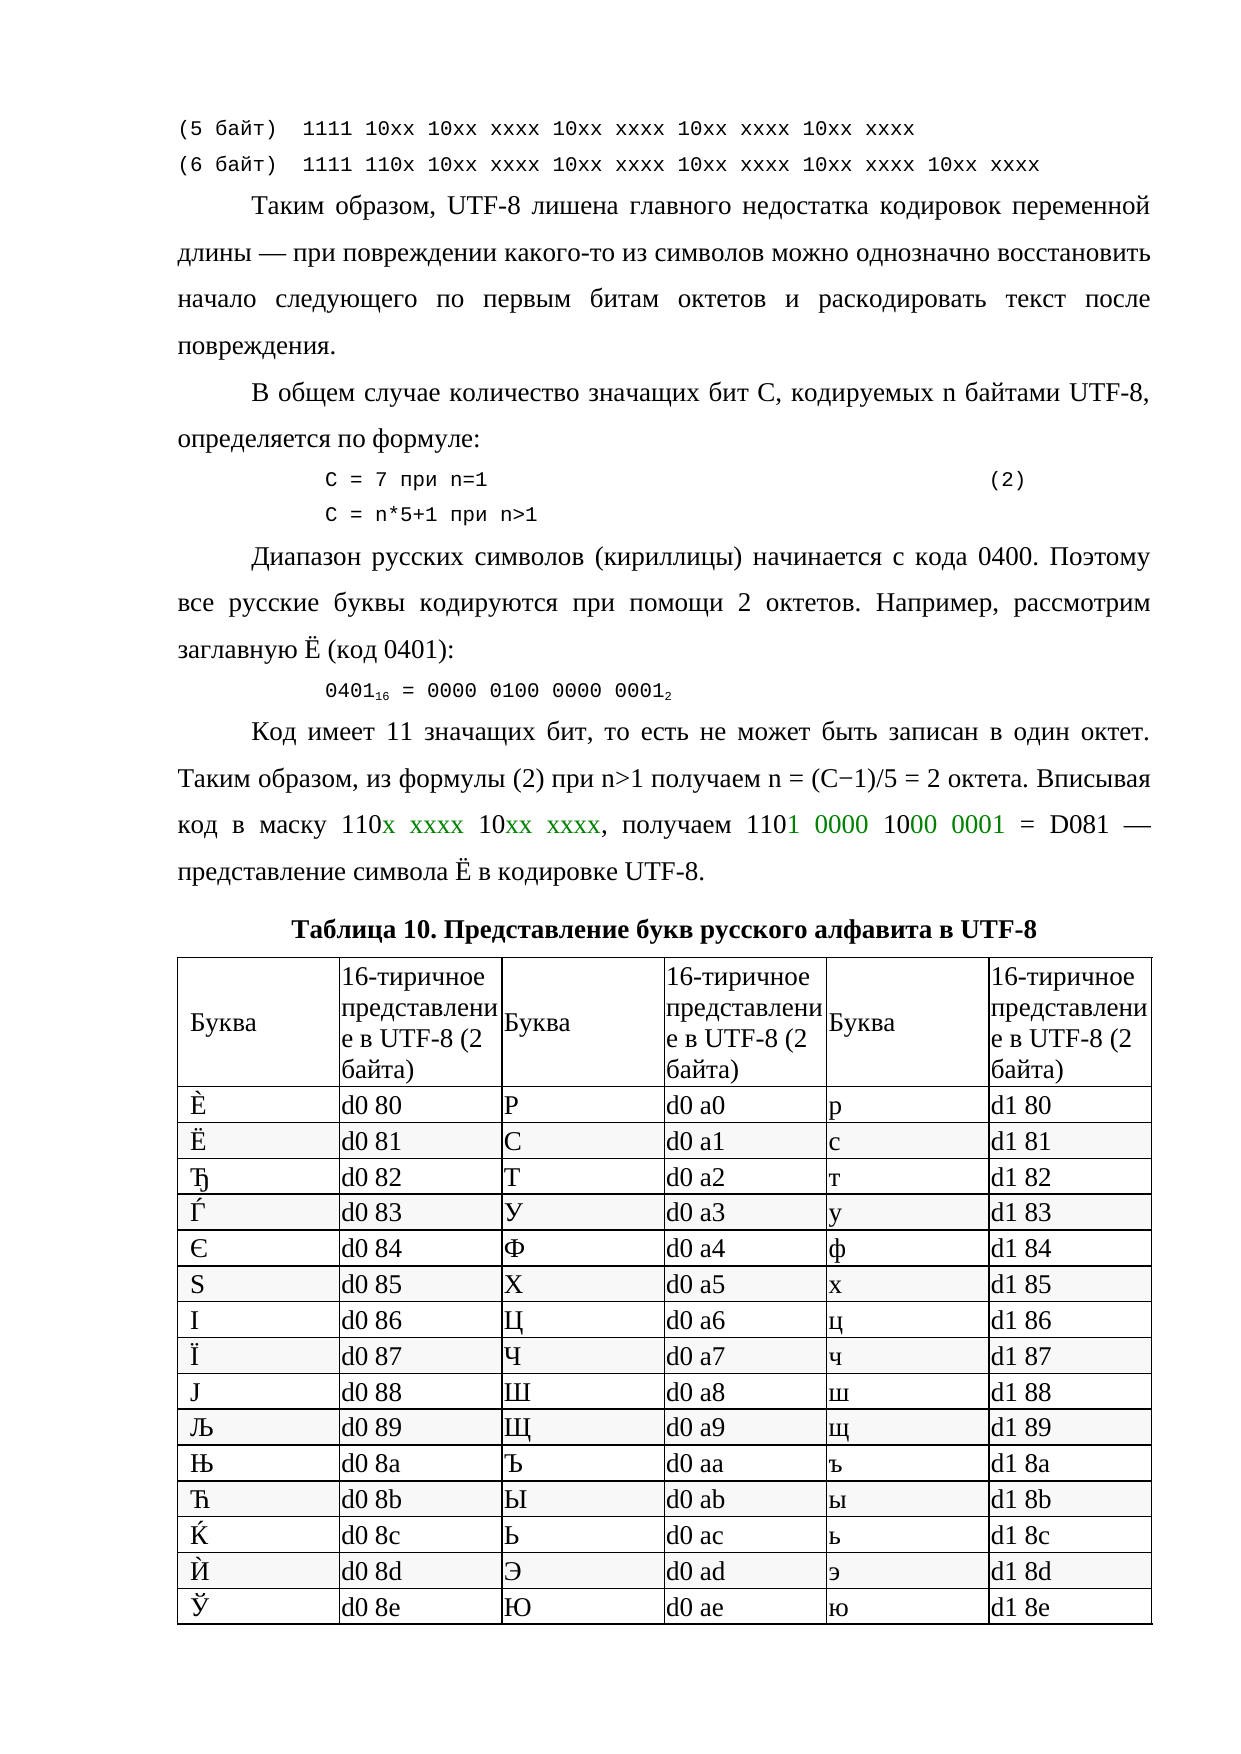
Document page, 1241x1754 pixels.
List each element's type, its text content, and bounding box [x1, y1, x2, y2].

table_cell d0 88 [340, 1374, 501, 1408]
table_cell Т [503, 1159, 664, 1193]
table_cell р [827, 1087, 988, 1122]
table_cell d1 88 [990, 1374, 1151, 1408]
table_cell d1 8d [990, 1553, 1151, 1587]
table_cell Ѝ [178, 1553, 339, 1587]
table_cell Ї [178, 1338, 339, 1372]
table_cell d1 8c [990, 1517, 1151, 1552]
table_header Буква [503, 958, 664, 1086]
table_cell х [827, 1267, 988, 1301]
table_cell d0 80 [340, 1087, 501, 1122]
text В общем случае количество значащих бит C, кодируемых n байтами UTF-8, определяется по формуле: [177, 376, 1152, 453]
table_cell Э [503, 1553, 664, 1587]
table_cell d0 a3 [665, 1195, 826, 1229]
table_cell d0 a9 [665, 1410, 826, 1444]
text (6 байт) 1111 110x 10xx xxxx 10xx xxxx 10xx xxxx 10xx xxxx 10xx xxxx [177, 153, 1152, 177]
subtitle Таблица 10. Представление букв русского алфавита в UTF-8 [177, 914, 1152, 945]
table_cell d0 aa [665, 1446, 826, 1480]
table_cell d0 82 [340, 1159, 501, 1193]
table_cell d1 85 [990, 1267, 1151, 1301]
table_cell Њ [178, 1446, 339, 1480]
table_cell ч [827, 1338, 988, 1372]
table_cell d1 84 [990, 1231, 1151, 1265]
table_header 16-тиричное представление в UTF-8 (2 байта) [990, 958, 1151, 1086]
table_cell d1 82 [990, 1159, 1151, 1193]
table_cell d0 8a [340, 1446, 501, 1480]
table_cell Ѓ [178, 1195, 339, 1229]
table_cell Ц [503, 1302, 664, 1337]
table_cell d0 86 [340, 1302, 501, 1337]
table_cell Ћ [178, 1482, 339, 1516]
table_cell d0 a8 [665, 1374, 826, 1408]
table_cell d0 8b [340, 1482, 501, 1516]
text Код имеет 11 значащих бит, то есть не может быть записан в один октет. Таким образом, из формулы (2) при n>1 получаем n = (C−1)/5 = 2 октета. Вписывая код в маску 110x xxxx 10xx xxxx, получаем 1101 0000 1000 0001 = D081 — представление символа Ё в кодировке UTF-8. [177, 715, 1152, 886]
table_cell d1 8a [990, 1446, 1151, 1480]
table_cell d1 87 [990, 1338, 1151, 1372]
table_cell Р [503, 1087, 664, 1122]
table_cell d0 ac [665, 1517, 826, 1552]
table_cell d0 81 [340, 1123, 501, 1157]
table_cell d1 8b [990, 1482, 1151, 1516]
table_cell С [503, 1123, 664, 1157]
table_cell ы [827, 1482, 988, 1516]
table_cell Ј [178, 1374, 339, 1408]
table_cell d0 8e [340, 1589, 501, 1623]
table_cell Ќ [178, 1517, 339, 1552]
table_cell ц [827, 1302, 988, 1337]
table_cell у [827, 1195, 988, 1229]
table_cell d0 a0 [665, 1087, 826, 1122]
text Таким образом, UTF-8 лишена главного недостатка кодировок переменной длины — при повреждении какого-то из символов можно однозначно восстановить начало следующего по первым битам октетов и раскодировать текст после повреждения. [177, 189, 1152, 360]
table_header 16-тиричное представление в UTF-8 (2 байта) [340, 958, 501, 1086]
table_cell d1 89 [990, 1410, 1151, 1444]
table_cell Х [503, 1267, 664, 1301]
table_cell Є [178, 1231, 339, 1265]
table_cell d0 a6 [665, 1302, 826, 1337]
table_cell d0 83 [340, 1195, 501, 1229]
table_cell d0 ab [665, 1482, 826, 1516]
table_cell d0 a4 [665, 1231, 826, 1265]
table_cell У [503, 1195, 664, 1229]
table_cell Ч [503, 1338, 664, 1372]
table_cell d0 85 [340, 1267, 501, 1301]
text (5 байт) 1111 10xx 10xx xxxx 10xx xxxx 10xx xxxx 10xx xxxx [177, 118, 1152, 142]
table_cell d0 a7 [665, 1338, 826, 1372]
table_cell d0 87 [340, 1338, 501, 1372]
table_header 16-тиричное представление в UTF-8 (2 байта) [665, 958, 826, 1086]
table_cell d0 a5 [665, 1267, 826, 1301]
table_cell Ў [178, 1589, 339, 1623]
table_cell d0 84 [340, 1231, 501, 1265]
table_cell ш [827, 1374, 988, 1408]
table_cell Ъ [503, 1446, 664, 1480]
table_cell ю [827, 1589, 988, 1623]
table_cell d1 86 [990, 1302, 1151, 1337]
table_cell с [827, 1123, 988, 1157]
text C = 7 при n=1 (2) [325, 469, 1152, 493]
table_cell т [827, 1159, 988, 1193]
table_cell э [827, 1553, 988, 1587]
table_cell d0 ae [665, 1589, 826, 1623]
table_header Буква [827, 958, 988, 1086]
table_cell ъ [827, 1446, 988, 1480]
table_cell Щ [503, 1410, 664, 1444]
table_cell Ђ [178, 1159, 339, 1193]
table_cell Љ [178, 1410, 339, 1444]
table_cell ь [827, 1517, 988, 1552]
table_cell Ь [503, 1517, 664, 1552]
table_cell Ё [178, 1123, 339, 1157]
table_cell Ф [503, 1231, 664, 1265]
table_cell d0 89 [340, 1410, 501, 1444]
table_cell І [178, 1302, 339, 1337]
table_cell щ [827, 1410, 988, 1444]
table_header Буква [178, 958, 339, 1086]
table_cell Ѐ [178, 1087, 339, 1122]
text 040116 = 0000 0100 0000 00012 [325, 680, 1152, 703]
table_cell d1 81 [990, 1123, 1151, 1157]
table_cell Ѕ [178, 1267, 339, 1301]
table_cell d1 8e [990, 1589, 1151, 1623]
table_cell d0 a2 [665, 1159, 826, 1193]
table_cell d0 ad [665, 1553, 826, 1587]
table_cell d1 83 [990, 1195, 1151, 1229]
table_cell d0 a1 [665, 1123, 826, 1157]
text C = n*5+1 при n>1 [325, 504, 1152, 528]
table_cell ф [827, 1231, 988, 1265]
table_cell Ю [503, 1589, 664, 1623]
text Диапазон русских символов (кириллицы) начинается с кода 0400. Поэтому все русские буквы кодируются при помощи 2 октетов. Например, рассмотрим заглавную Ё (код 0401): [177, 540, 1152, 664]
table_cell Ы [503, 1482, 664, 1516]
table_cell Ш [503, 1374, 664, 1408]
table_cell d0 8c [340, 1517, 501, 1552]
table_cell d1 80 [990, 1087, 1151, 1122]
table_cell d0 8d [340, 1553, 501, 1587]
